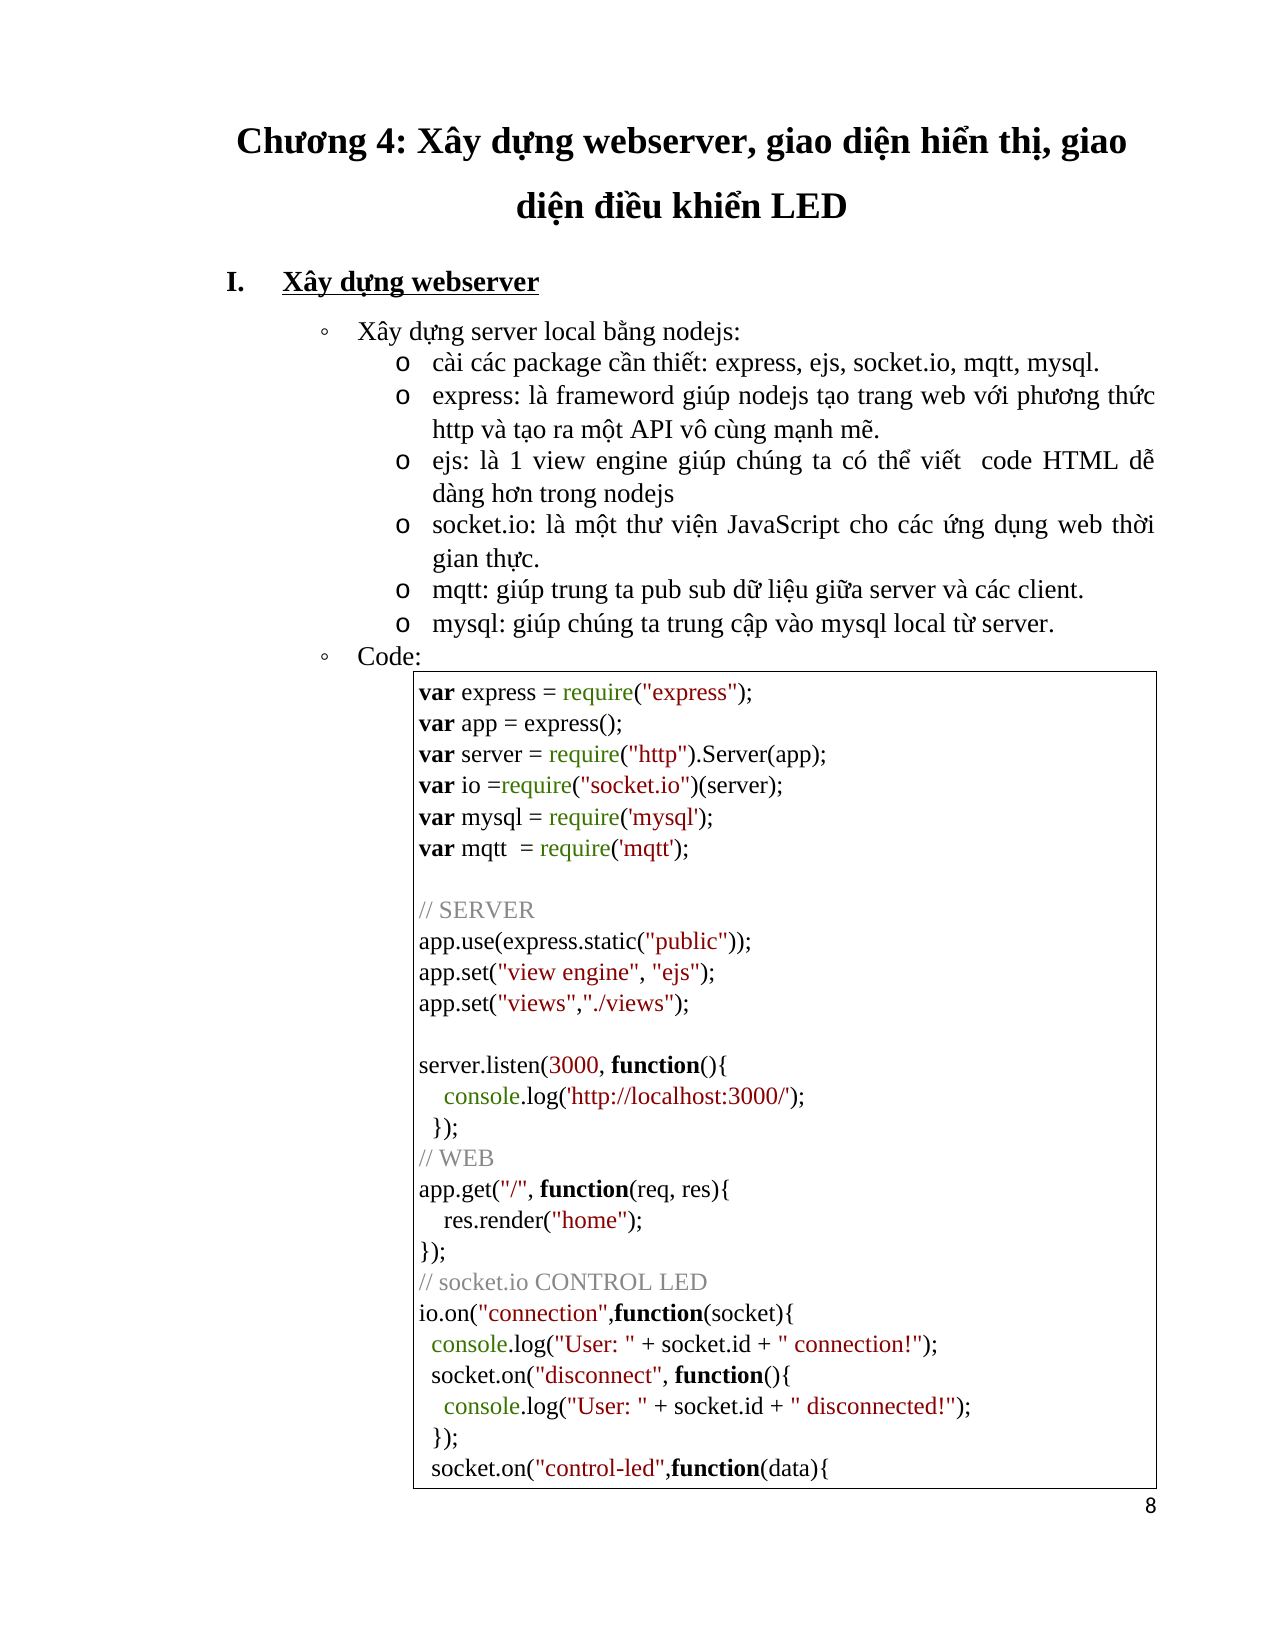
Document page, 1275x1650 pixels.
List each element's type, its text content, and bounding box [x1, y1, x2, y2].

subtitle socket.io: là một thư viện JavaScript cho các ứng dụng web thời gian thực. [394, 509, 1156, 573]
text Chương 4: Xây dựng webserver, giao diện hiển thị, giao diện điều khiển LED [207, 118, 1156, 226]
subtitle Xây dựng webserver [244, 264, 1156, 298]
table_header var express = require("express"); var app = express(); var server = require("http").Server(app); var io =require("socket.io")(server); var mysql = require('mysql'); var mqtt = require('mqtt'); // SERVER app.use(express.static("public")); app.set("view engine", "ejs"); app.set("views","./views"); server.listen(3000, function(){ console.log('http://localhost:3000/'); }); // WEB app.get("/", function(req, res){ res.render("home"); }); // socket.io CONTROL LED io.on("connection",function(socket){ console.log("User: " + socket.id + " connection!"); socket.on("disconnect", function(){ console.log("User: " + socket.id + " disconnected!"); }); socket.on("control-led",function(data){ [414, 672, 1156, 1488]
subtitle Code: [319, 640, 1156, 671]
subtitle express: là frameword giúp nodejs tạo trang web với phương thức http và tạo ra một API vô cùng mạnh mẽ. [394, 379, 1156, 444]
subtitle Xây dựng server local bằng nodejs: [319, 315, 1156, 346]
subtitle cài các package cần thiết: express, ejs, socket.io, mqtt, mysql. [394, 346, 1156, 379]
subtitle ejs: là 1 view engine giúp chúng ta có thể viết code HTML dễ dàng hơn trong nodejs [394, 444, 1156, 509]
subtitle mysql: giúp chúng ta trung cập vào mysql local từ server. [394, 607, 1156, 640]
subtitle mqtt: giúp trung ta pub sub dữ liệu giữa server và các client. [394, 573, 1156, 607]
